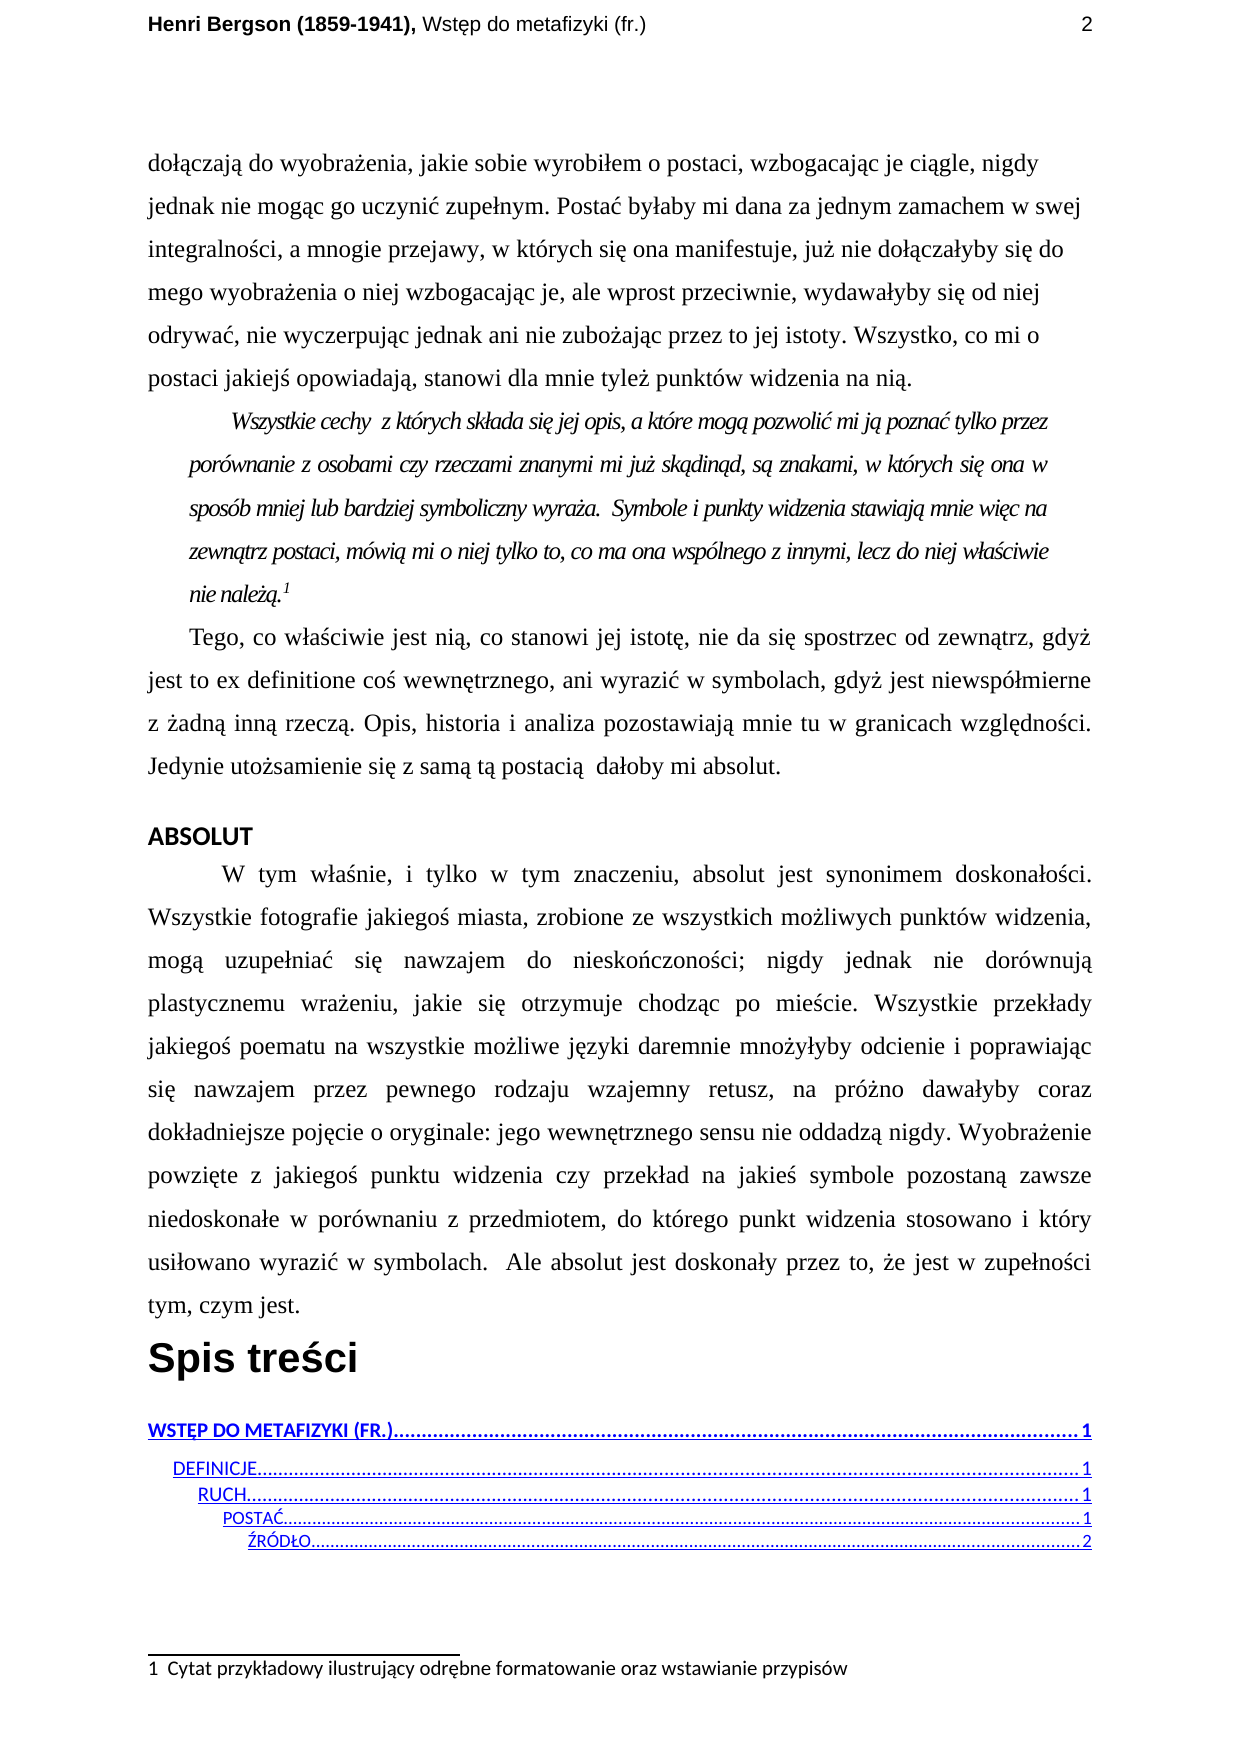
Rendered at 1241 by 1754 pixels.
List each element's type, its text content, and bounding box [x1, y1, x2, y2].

subtitle ABSOLUT [148, 819, 1093, 852]
text DEFINICJE 1 [173, 1455, 1093, 1481]
text Spis treści [148, 1333, 1093, 1381]
text Wszystkie cechy z których składa się jej opis, a które mogą pozwolić mi ją poznać tylko przez porównanie z osobami czy rzeczami znanymi mi już skądinąd, są znakami, w których się ona w sposób mniej lub bardziej symboliczny wyraża. Symbole i punkty widzenia stawiają mnie więc na zewnątrz postaci, mówią mi o niej tylko to, co ma ona wspólnego z innymi, lecz do niej właściwie nie należą. [189, 406, 1051, 608]
text W tym właśnie, i tylko w tym znaczeniu, absolut jest synonimem doskonałości. Wszystkie fotografie jakiegoś miasta, zrobione ze wszystkich możliwych punktów widzenia, mogą uzupełniać się nawzajem do nieskończoności; nigdy jednak nie dorównują plastycznemu wrażeniu, jakie się otrzymuje chodząc po mieście. Wszystkie przekłady jakiegoś poematu na wszystkie możliwe języki daremnie mnożyłyby odcienie i poprawiając się nawzajem przez pewnego rodzaju wzajemny retusz, na próżno dawałyby coraz dokładniejsze pojęcie o oryginale: jego wewnętrznego sensu nie oddadzą nigdy. Wyobrażenie powzięte z jakiegoś punktu widzenia czy przekład na jakieś symbole pozostaną zawsze niedoskonałe w porównaniu z przedmiotem, do którego punkt widzenia stosowano i który usiłowano wyrazić w symbolach. Ale absolut jest doskonały przez to, że jest w zupełności tym, czym jest. [148, 859, 1093, 1319]
text Wstęp do metafizyki (fr.) 1 [148, 1417, 1093, 1443]
text dołączają do wyobrażenia, jakie sobie wyrobiłem o postaci, wzbogacając je ciągle, nigdy jednak nie mogąc go uczynić zupełnym. Postać byłaby mi dana za jednym zamachem w swej integralności, a mnogie przejawy, w których się ona manifestuje, już nie dołączałyby się do mego wyobrażenia o niej wzbogacając je, ale wprost przeciwnie, wydawałyby się od niej odrywać, nie wyczerpując jednak ani nie zubożając przez to jej istoty. Wszystko, co mi o postaci jakiejś opowiadają, stanowi dla mnie tyleż punktów widzenia na nią. [148, 148, 1093, 392]
text Tego, co właściwie jest nią, co stanowi jej istotę, nie da się spostrzec od zewnątrz, gdyż jest to ex definitione coś wewnętrznego, ani wyrazić w symbolach, gdyż jest niewspółmierne z żadną inną rzeczą. Opis, historia i analiza pozostawiają mnie tu w granicach względności. Jedynie utożsamienie się z samą tą postacią dałoby mi absolut. [148, 622, 1093, 780]
text Cytat przykładowy ilustrujący odrębne formatowanie oraz wstawianie przypisów [148, 1655, 1093, 1680]
text ŹRÓDŁO 2 [248, 1529, 1093, 1552]
text RUCH 1 [198, 1481, 1093, 1506]
text POSTAĆ 1 [223, 1506, 1093, 1529]
